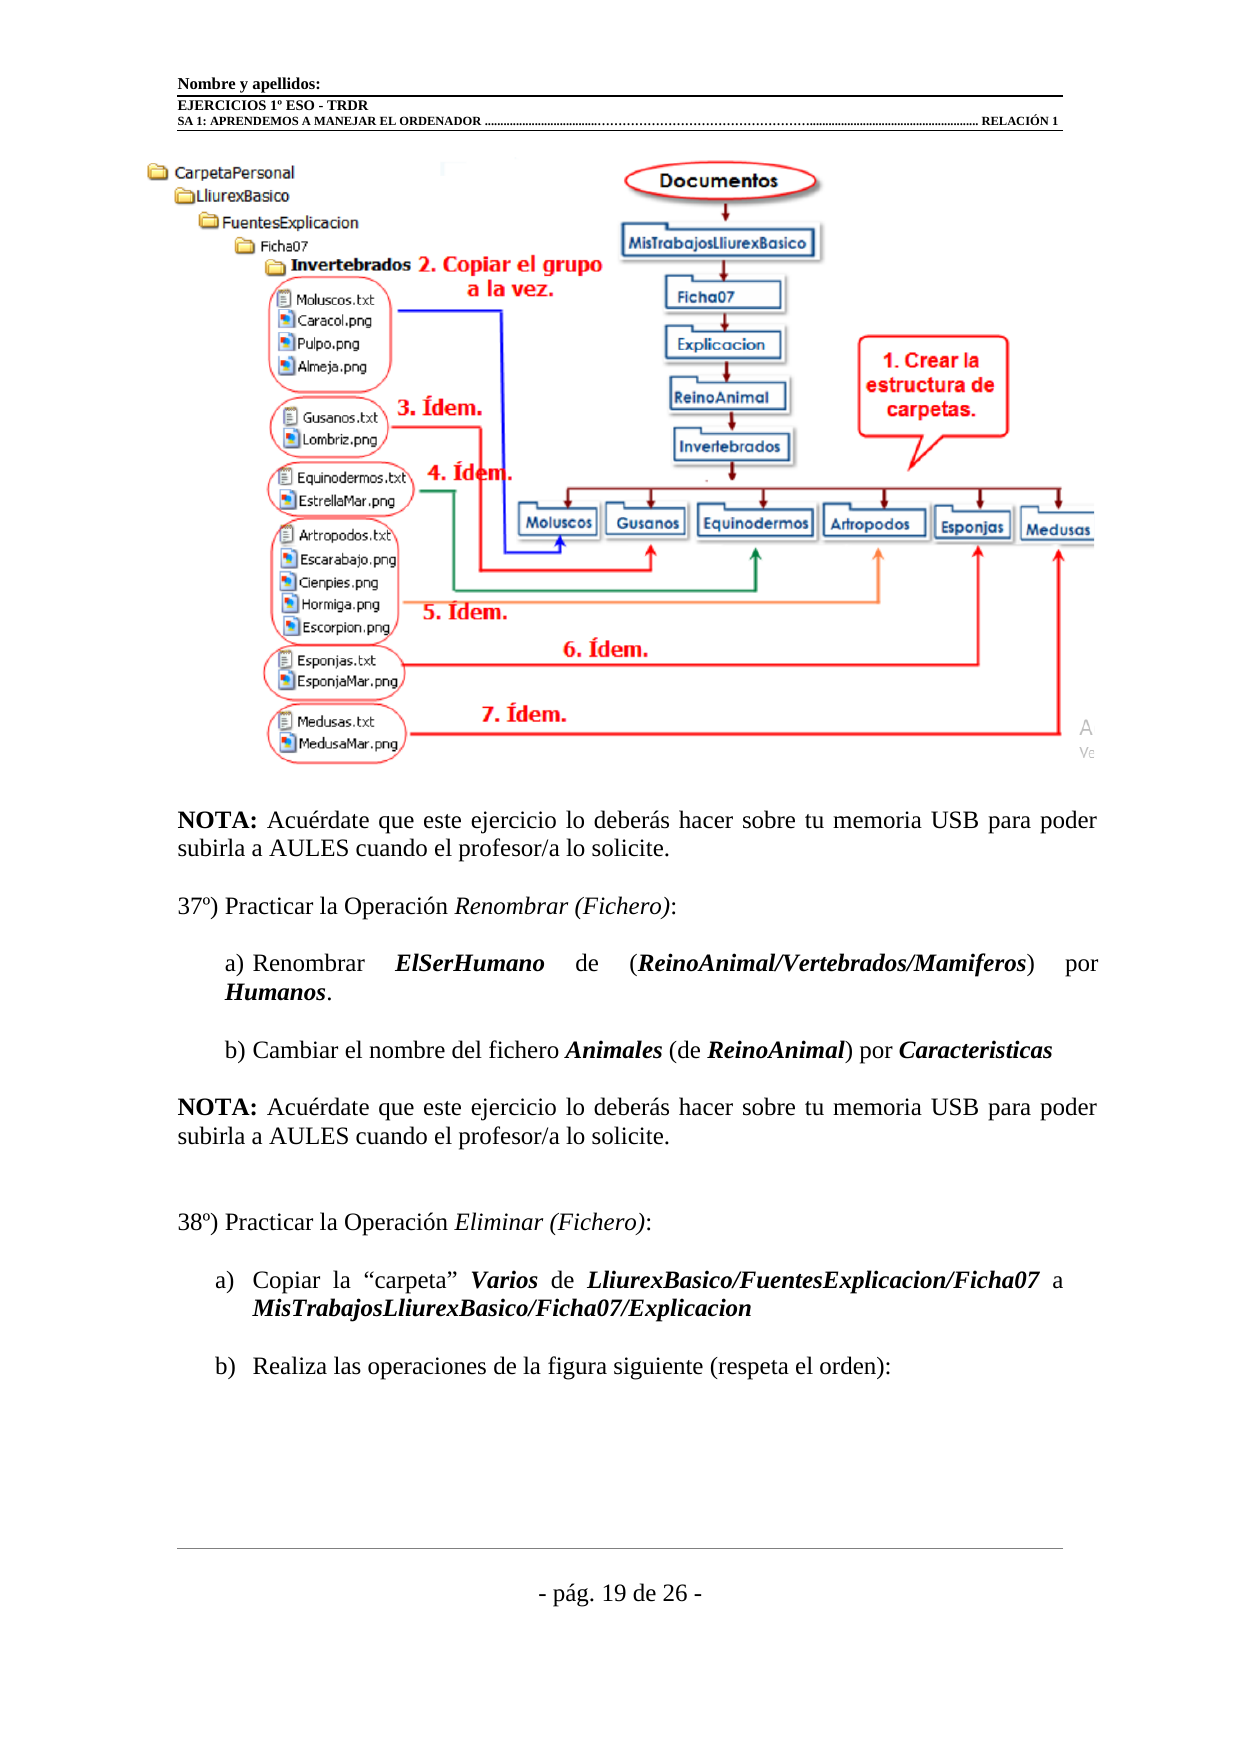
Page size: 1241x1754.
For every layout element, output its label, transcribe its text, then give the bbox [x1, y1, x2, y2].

list Renombrar ElSerHumano de (ReinoAnimal/Vertebrados/Mamiferos) por Humanos. [224, 948, 1098, 1006]
list Copiar la “carpeta” Varios de LliurexBasico/FuentesExplicacion/Ficha07 a MisTrabajosLliurexBasico/Ficha07/Explicacion [215, 1265, 1063, 1322]
text NOTA: Acuérdate que este ejercicio lo deberás hacer sobre tu memoria USB para poder subirla a AULES cuando el profesor/a lo solicite. [177, 1092, 1098, 1150]
list Realiza las operaciones de la figura siguiente (respeta el orden): [215, 1351, 1063, 1380]
text 38º) Practicar la Operación Eliminar (Fichero): [177, 1207, 1098, 1236]
list Cambiar el nombre del fichero Animales (de ReinoAnimal) por Caracteristicas [224, 1035, 1098, 1063]
text NOTA: Acuérdate que este ejercicio lo deberás hacer sobre tu memoria USB para poder subirla a AULES cuando el profesor/a lo solicite. [177, 805, 1098, 862]
text 37º) Practicar la Operación Renombrar (Fichero): [177, 891, 1098, 920]
picture [146, 147, 1095, 776]
